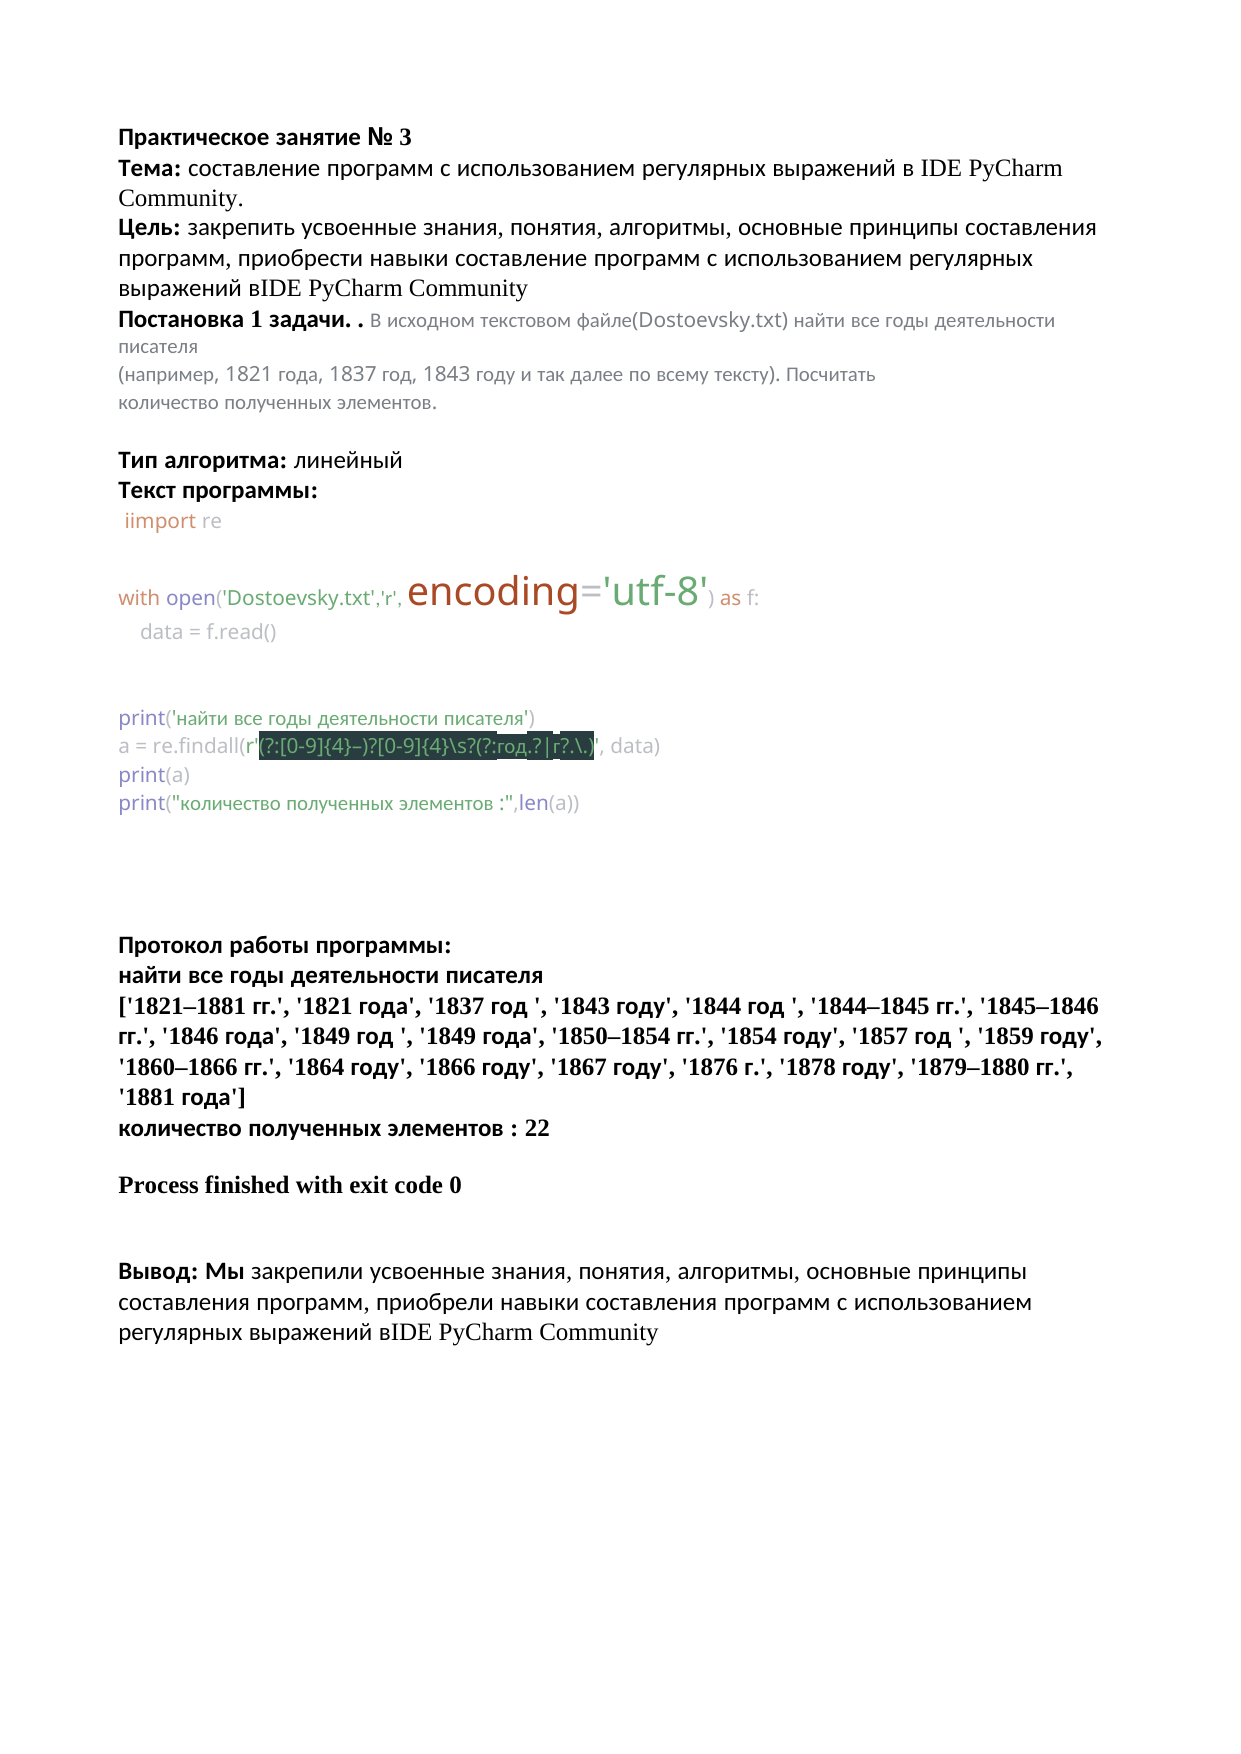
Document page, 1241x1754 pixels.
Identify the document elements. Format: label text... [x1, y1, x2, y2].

text Протокол работы программы: [118, 929, 1122, 959]
text Постановка 1 задачи. . В исходном текстовом файле(Dostoevsky.txt) найти все годы деятельности писателя (например, 1821 года, 1837 год, 1843 году и так далее по всему тексту). Посчитать количество полученных элементов. [118, 303, 1122, 416]
text найти все годы деятельности писателя [118, 959, 1122, 990]
text ['1821–1881 гг.', '1821 года', '1837 год ', '1843 году', '1844 год ', '1844–1845 гг.', '1845–1846 гг.', '1846 года', '1849 год ', '1849 года', '1850–1854 гг.', '1854 году', '1857 год ', '1859 году', '1860–1866 гг.', '1864 году', '1866 году', '1867 году', '1876 г.', '1878 году', '1879–1880 гг.', '1881 года'] [118, 990, 1122, 1112]
text количество полученных элементов : 22 [118, 1112, 1122, 1142]
text iimport re with open('Dostoevsky.txt','r', encoding='utf-8') as f: data = f.read() print('найти все годы деятельности писателя') a = re.findall(r'(?:[0-9]{4}–)?[0-9]{4}\s?(?:год.?|г?.\.)', data) print(a) print("количество полученных элементов :",len(a)) [118, 505, 1122, 817]
text Вывод: Мы закрепили усвоенные знания, понятия, алгоритмы, основные принципы составления программ, приобрели навыки составления программ с использованием регулярных выражений вIDE PyCharm Community [118, 1255, 1122, 1347]
text Цель: закрепить усвоенные знания, понятия, алгоритмы, основные принципы составления программ, приобрести навыки составление программ с использованием регулярных выражений вIDE PyCharm Community [118, 211, 1122, 303]
text Тема: составление программ с использованием регулярных выражений в IDE PyCharm Community. [118, 152, 1122, 211]
text Текст программы: [118, 474, 1122, 505]
text Тип алгоритма: линейный [118, 444, 1122, 474]
text Process finished with exit code 0 [118, 1171, 1122, 1199]
text Практическое занятие № 3 [118, 118, 1122, 152]
